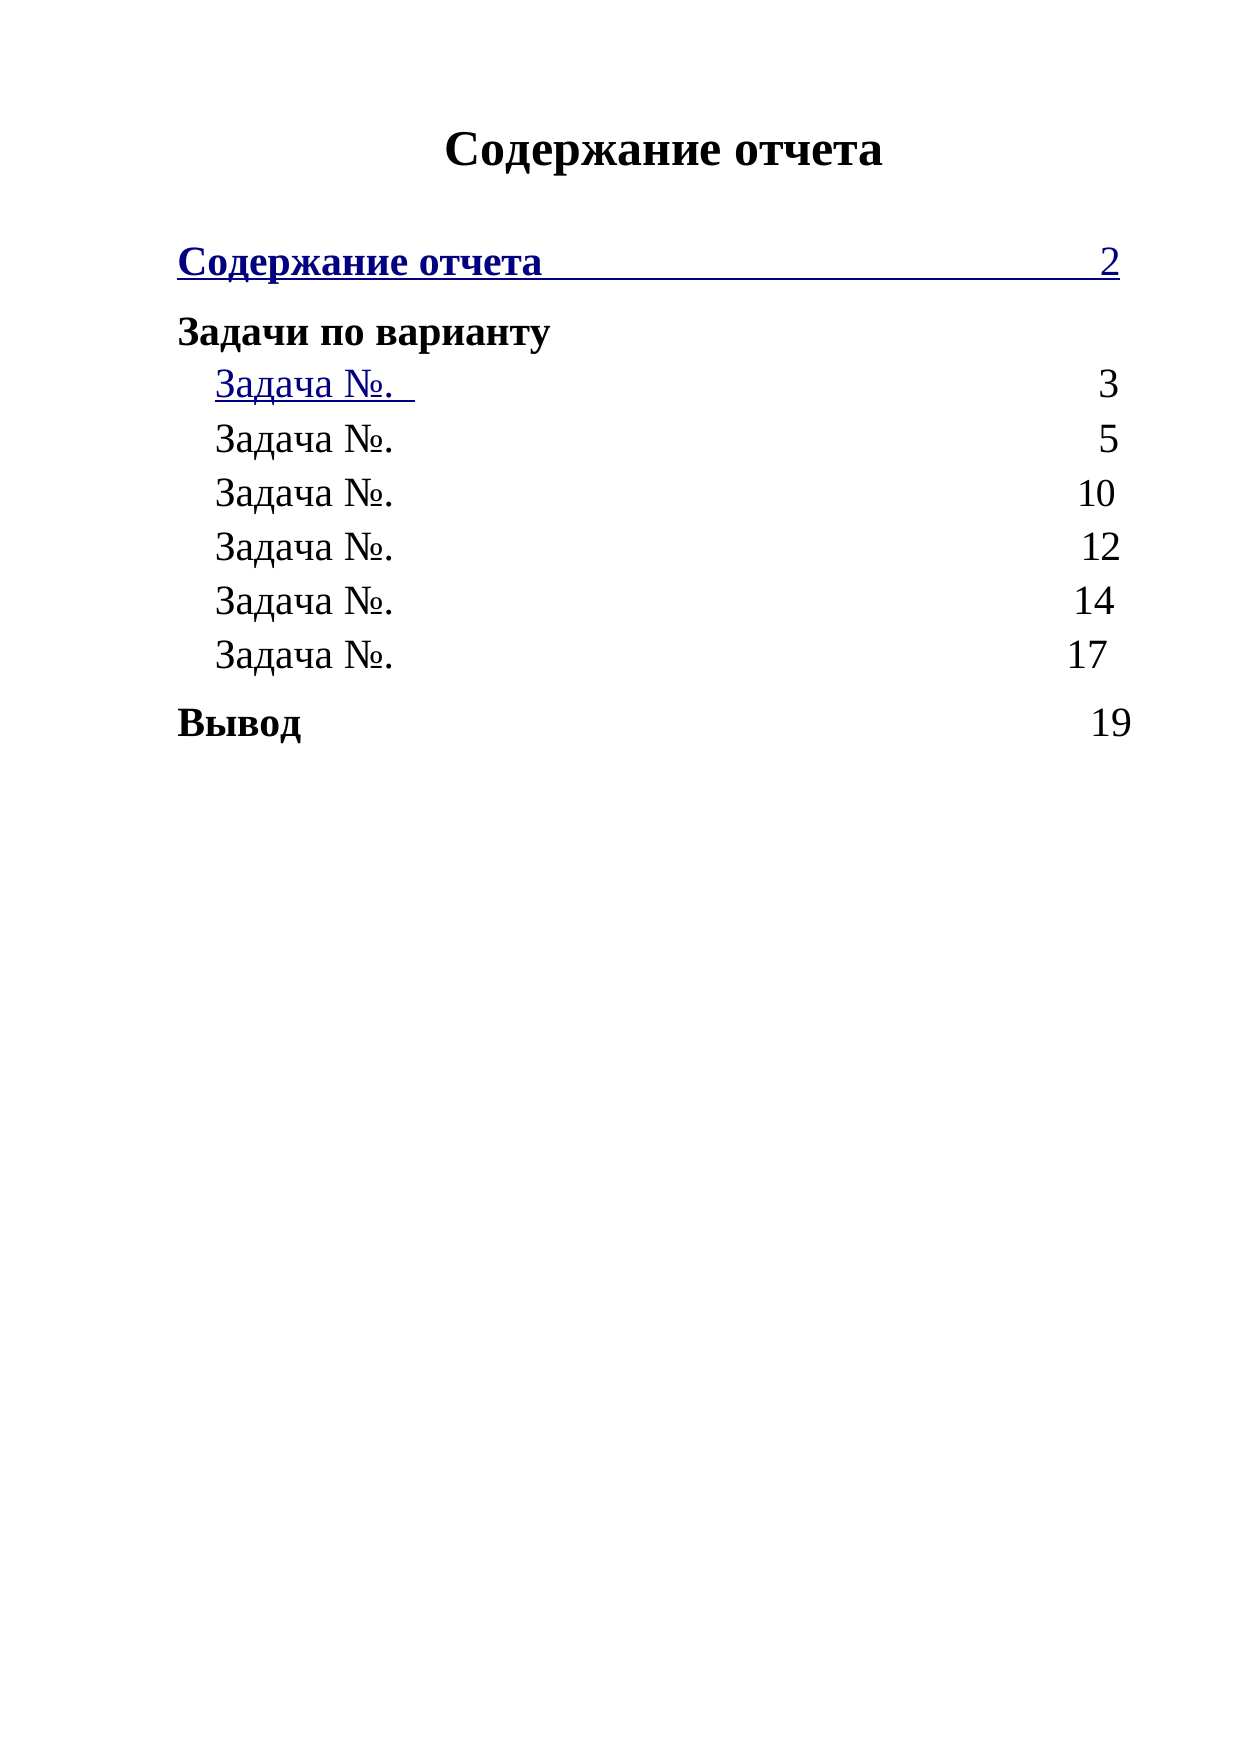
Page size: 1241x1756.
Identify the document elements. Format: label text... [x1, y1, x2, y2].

text Задача №. 12 [214, 522, 1165, 569]
text Вывод 19 [177, 698, 1165, 746]
text Задача №. 5 [214, 413, 1165, 461]
text Задача №. 17 [214, 629, 1165, 677]
subtitle Содержание отчета [181, 118, 1147, 176]
text Задачи по варианту [177, 306, 1165, 354]
text Задача №. 14 [214, 576, 1165, 623]
text Содержание отчета 2 [177, 236, 1165, 284]
text Задача №. 10 [214, 467, 1165, 515]
text Задача №. 3 [214, 359, 1165, 407]
